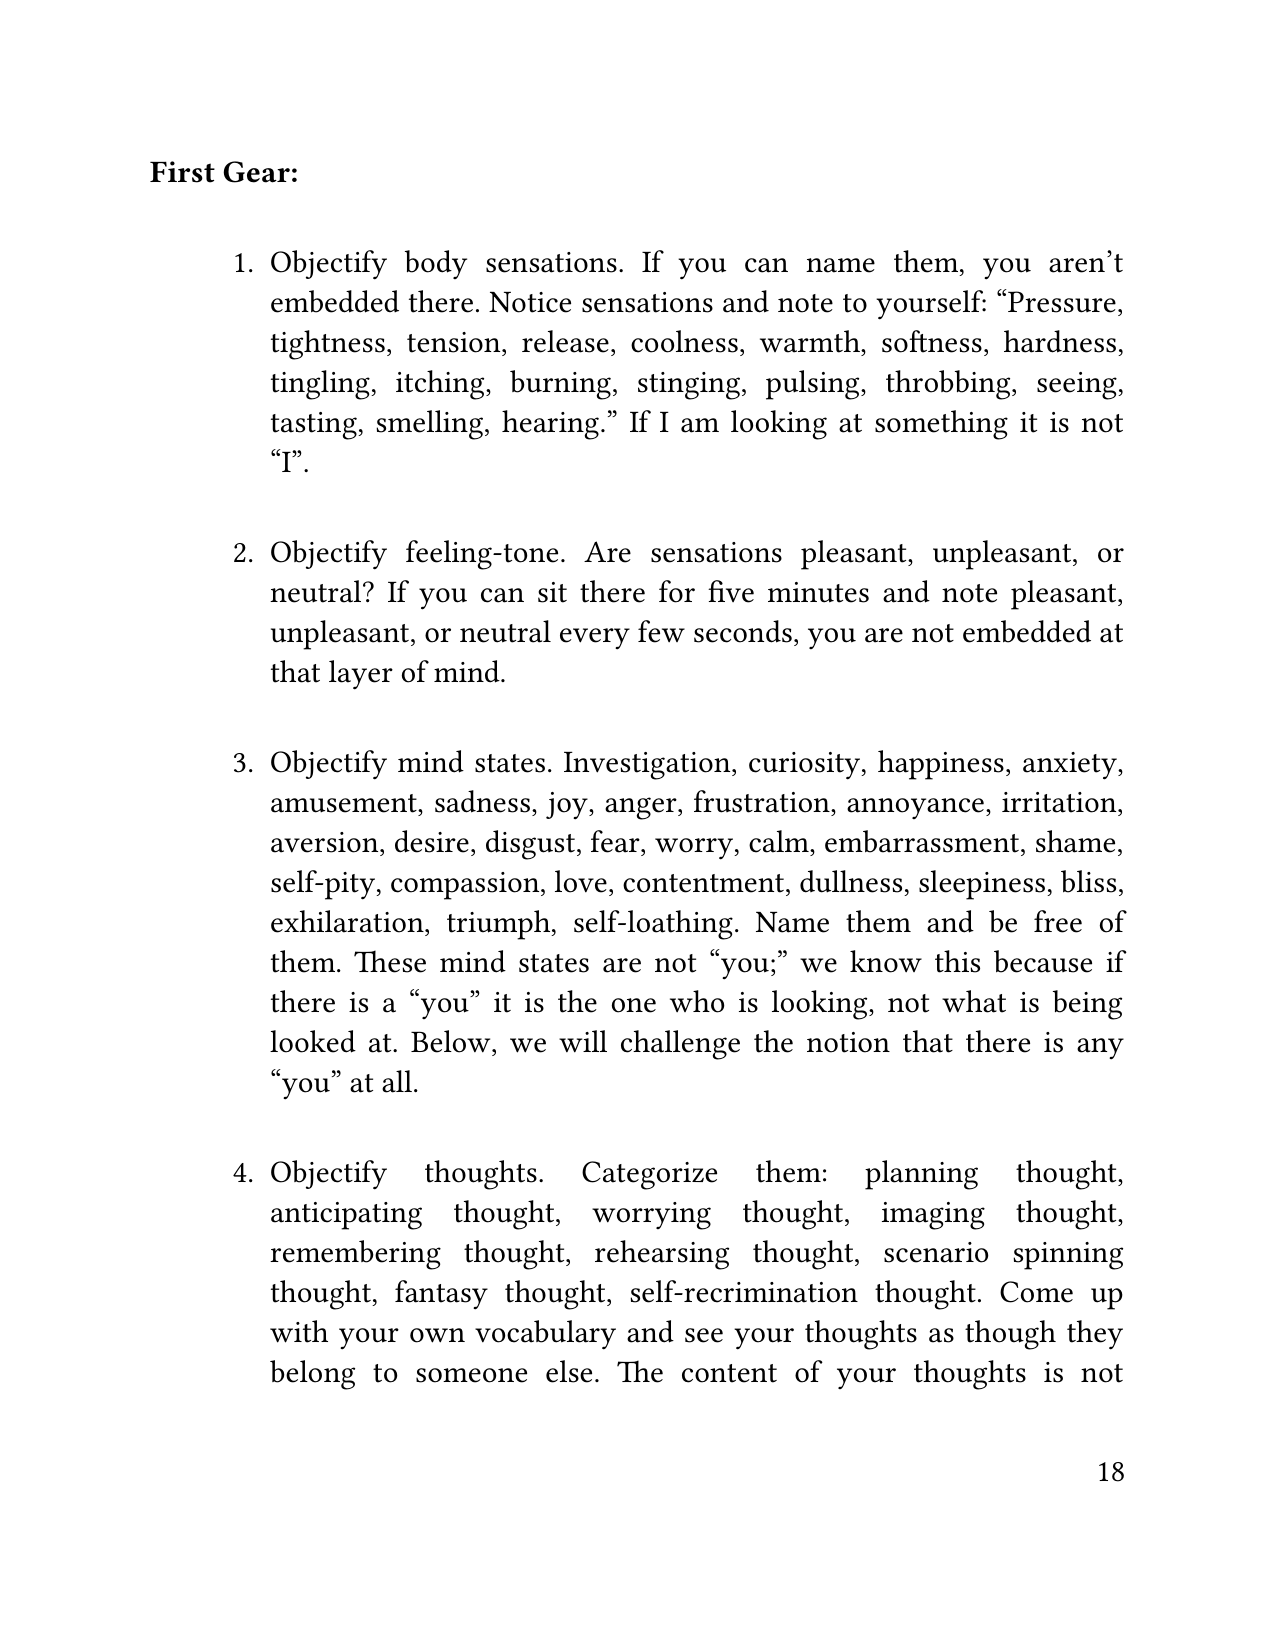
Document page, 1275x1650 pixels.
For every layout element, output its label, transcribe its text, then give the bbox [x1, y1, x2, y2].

list Objectify feeling-tone. Are sensations pleasant, unpleasant, or neutral? If you can sit there for five minutes and note pleasant, unpleasant, or neutral every few seconds, you are not embedded at that layer of mind. [232, 530, 1125, 690]
list Objectify mind states. Investigation, curiosity, happiness, anxiety, amusement, sadness, joy, anger, frustration, annoyance, irritation, aversion, desire, disgust, fear, worry, calm, embarrassment, shame, self-pity, compassion, love, contentment, dullness, sleepiness, bliss, exhilaration, triumph, self-loathing. Name them and be free of them. These mind states are not “you;” we know this because if there is a “you” it is the one who is looking, not what is being looked at. Below, we will challenge the notion that there is any “you” at all. [232, 740, 1125, 1100]
list Objectify body sensations. If you can name them, you aren’t embedded there. Notice sensations and note to yourself: “Pressure, tightness, tension, release, coolness, warmth, softness, hardness, tingling, itching, burning, stinging, pulsing, throbbing, seeing, tasting, smelling, hearing.” If I am looking at something it is not “I”. [232, 240, 1125, 480]
list Objectify thoughts. Categorize them: planning thought, anticipating thought, worrying thought, imaging thought, remembering thought, rehearsing thought, scenario spinning thought, fantasy thought, self-recrimination thought. Come up with your own vocabulary and see your thoughts as though they belong to someone else. The content of your thoughts is not [232, 1150, 1125, 1390]
text First Gear: [150, 150, 1125, 190]
